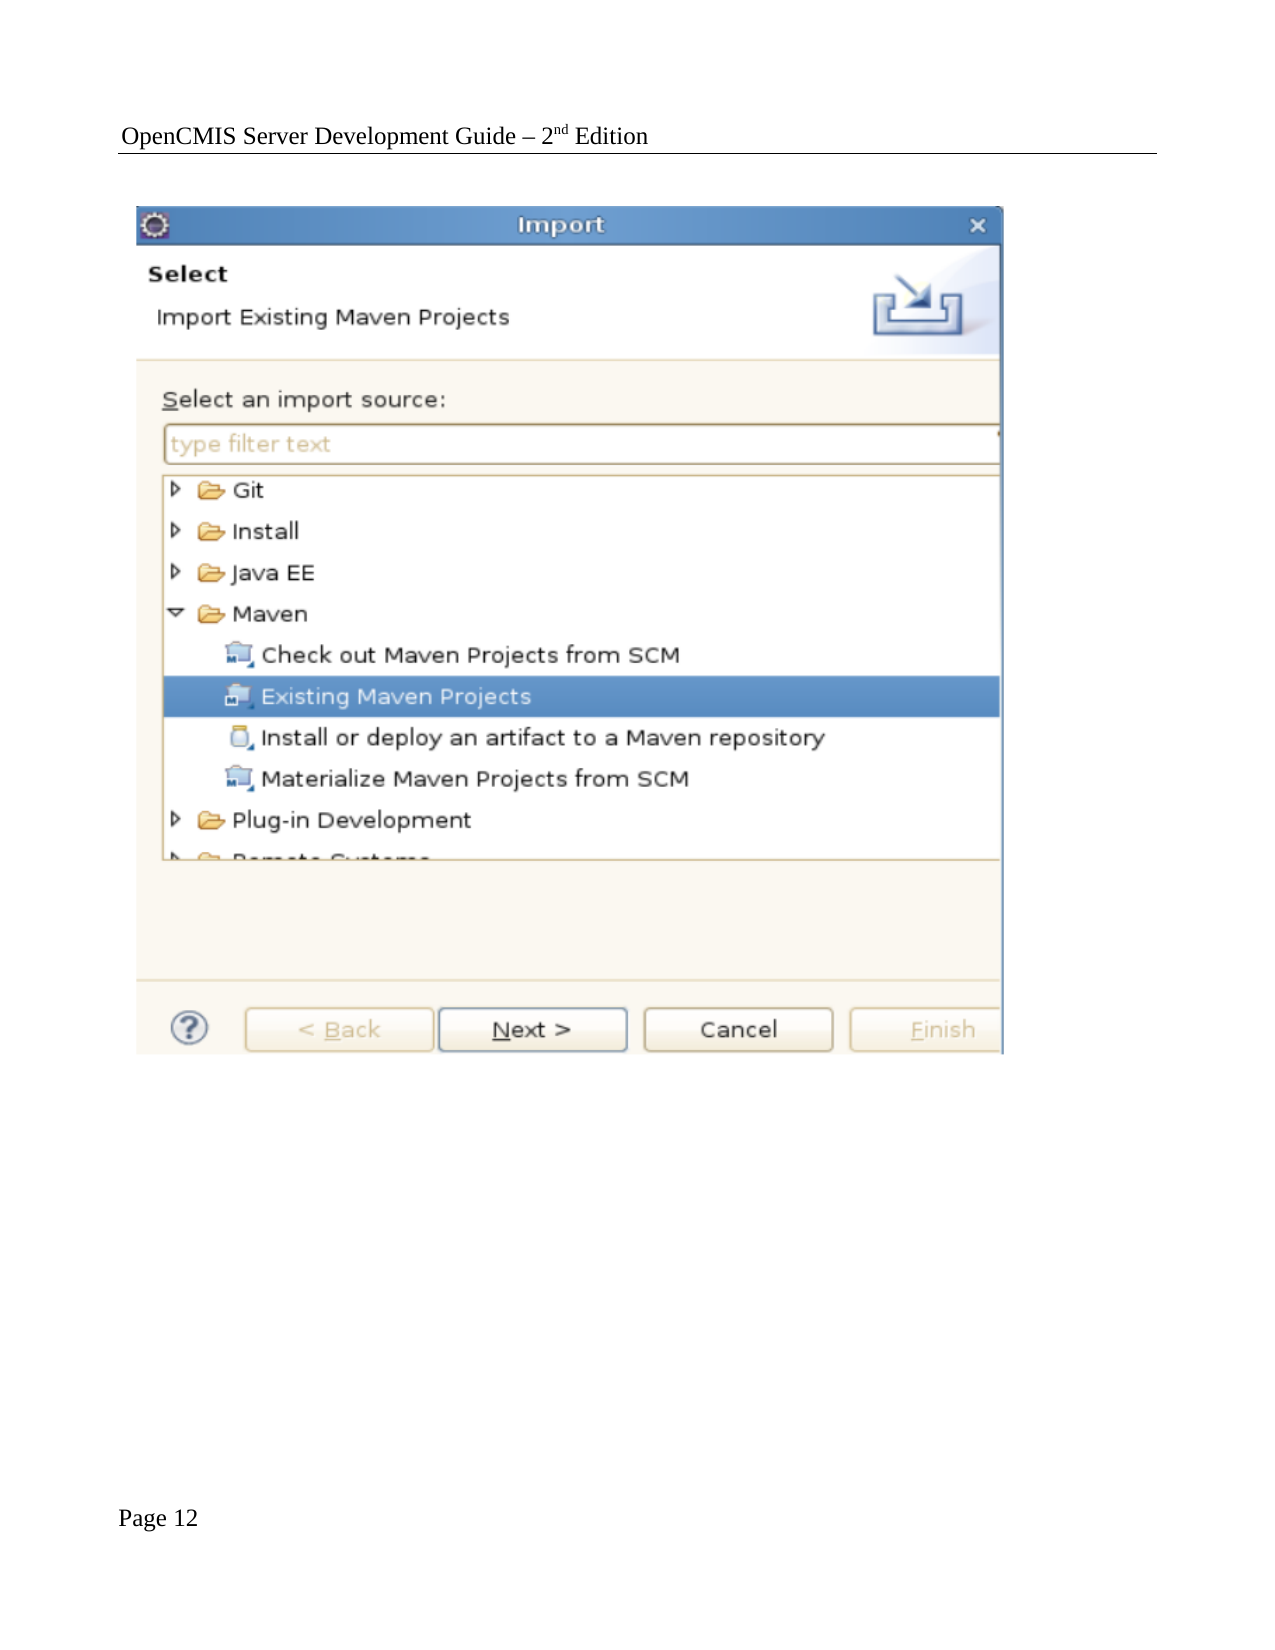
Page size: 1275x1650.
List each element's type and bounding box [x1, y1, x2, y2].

picture [136, 206, 1004, 1056]
